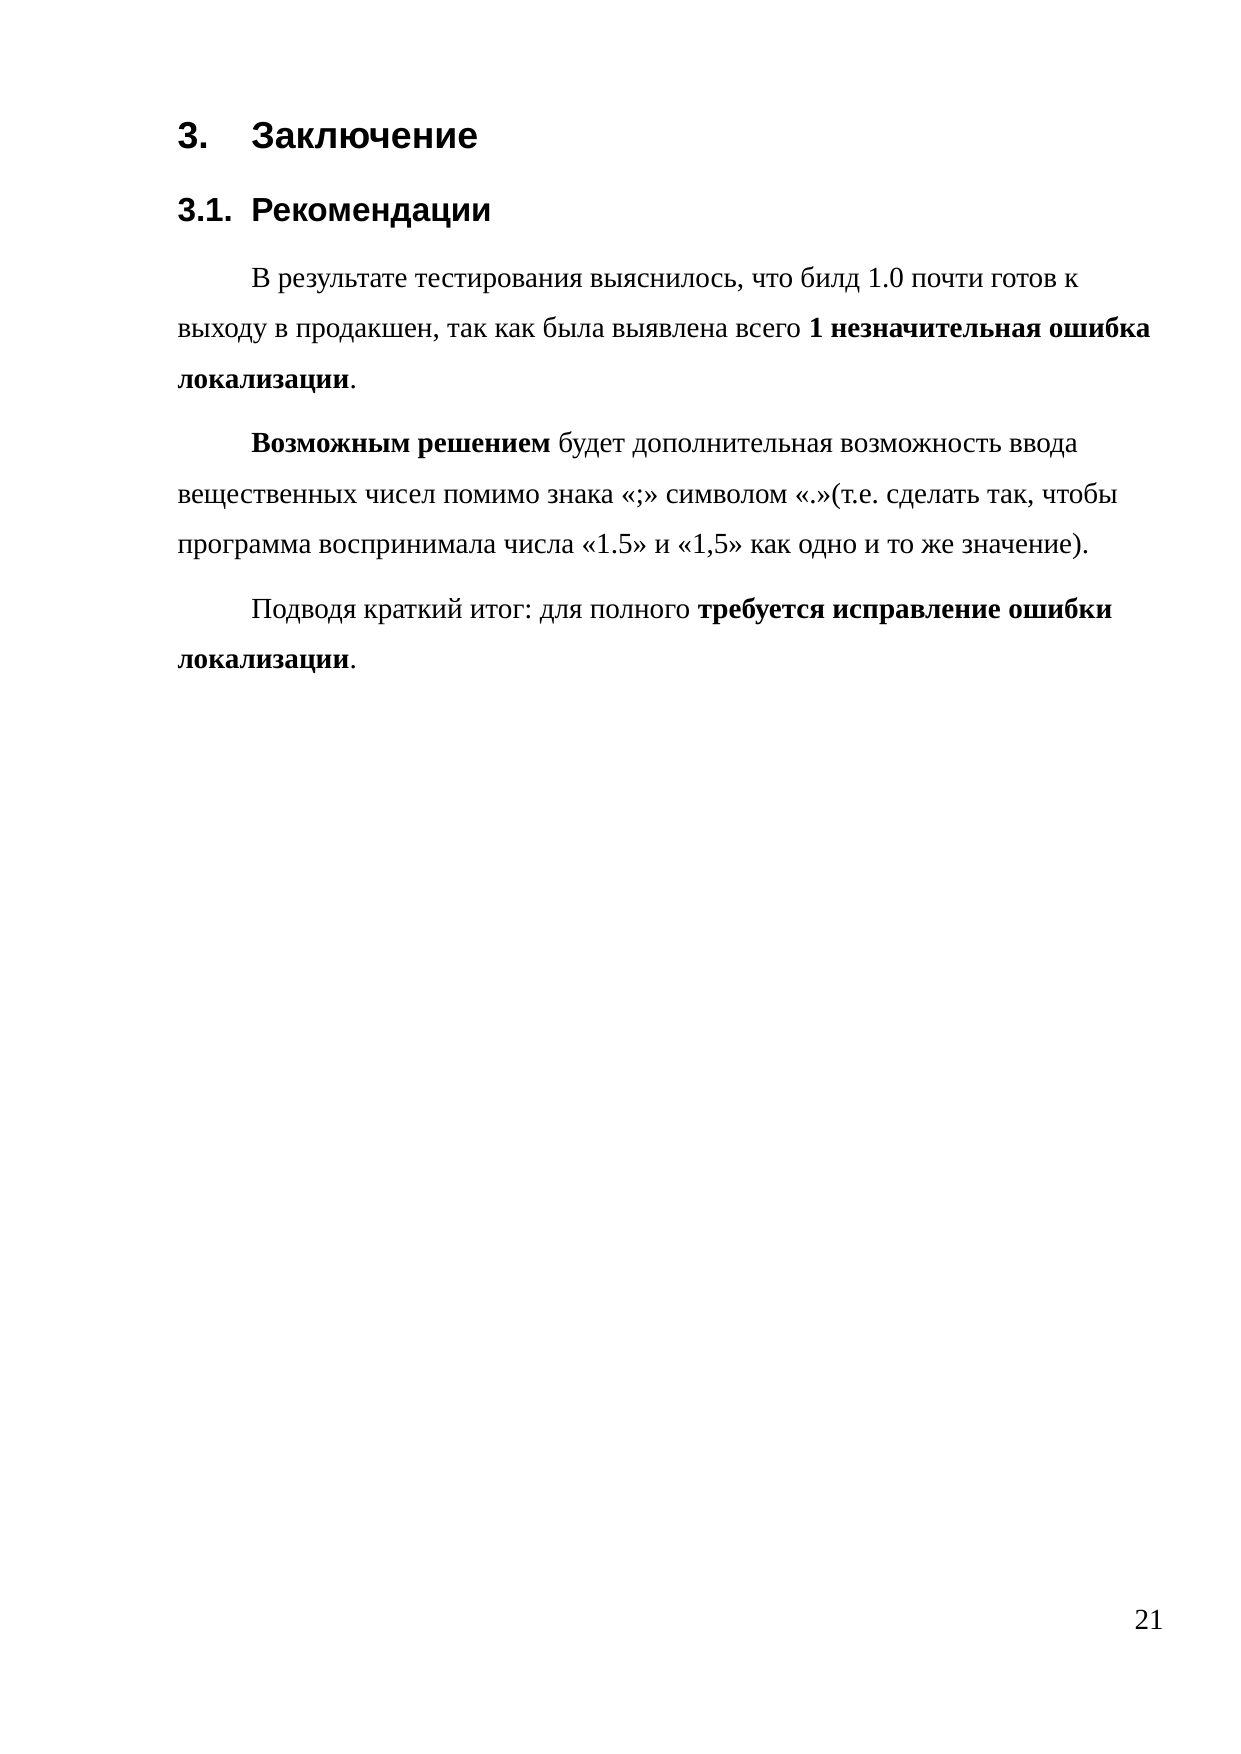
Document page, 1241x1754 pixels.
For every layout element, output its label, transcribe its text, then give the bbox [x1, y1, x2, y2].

text В результате тестирования выяснилось, что билд 1.0 почти готов к выходу в продакшен, так как была выявлена всего 1 незначительная ошибка локализации. [177, 260, 1163, 394]
text Возможным решением будет дополнительная возможность ввода вещественных чисел помимо знака «;» символом «.»(т.е. сделать так, чтобы программа воспринимала числа «1.5» и «1,5» как одно и то же значение). [177, 426, 1163, 560]
subtitle Рекомендации [177, 190, 1163, 228]
subtitle Заключение [177, 113, 1163, 157]
text Подводя краткий итог: для полного требуется исправление ошибки локализации. [177, 591, 1163, 675]
